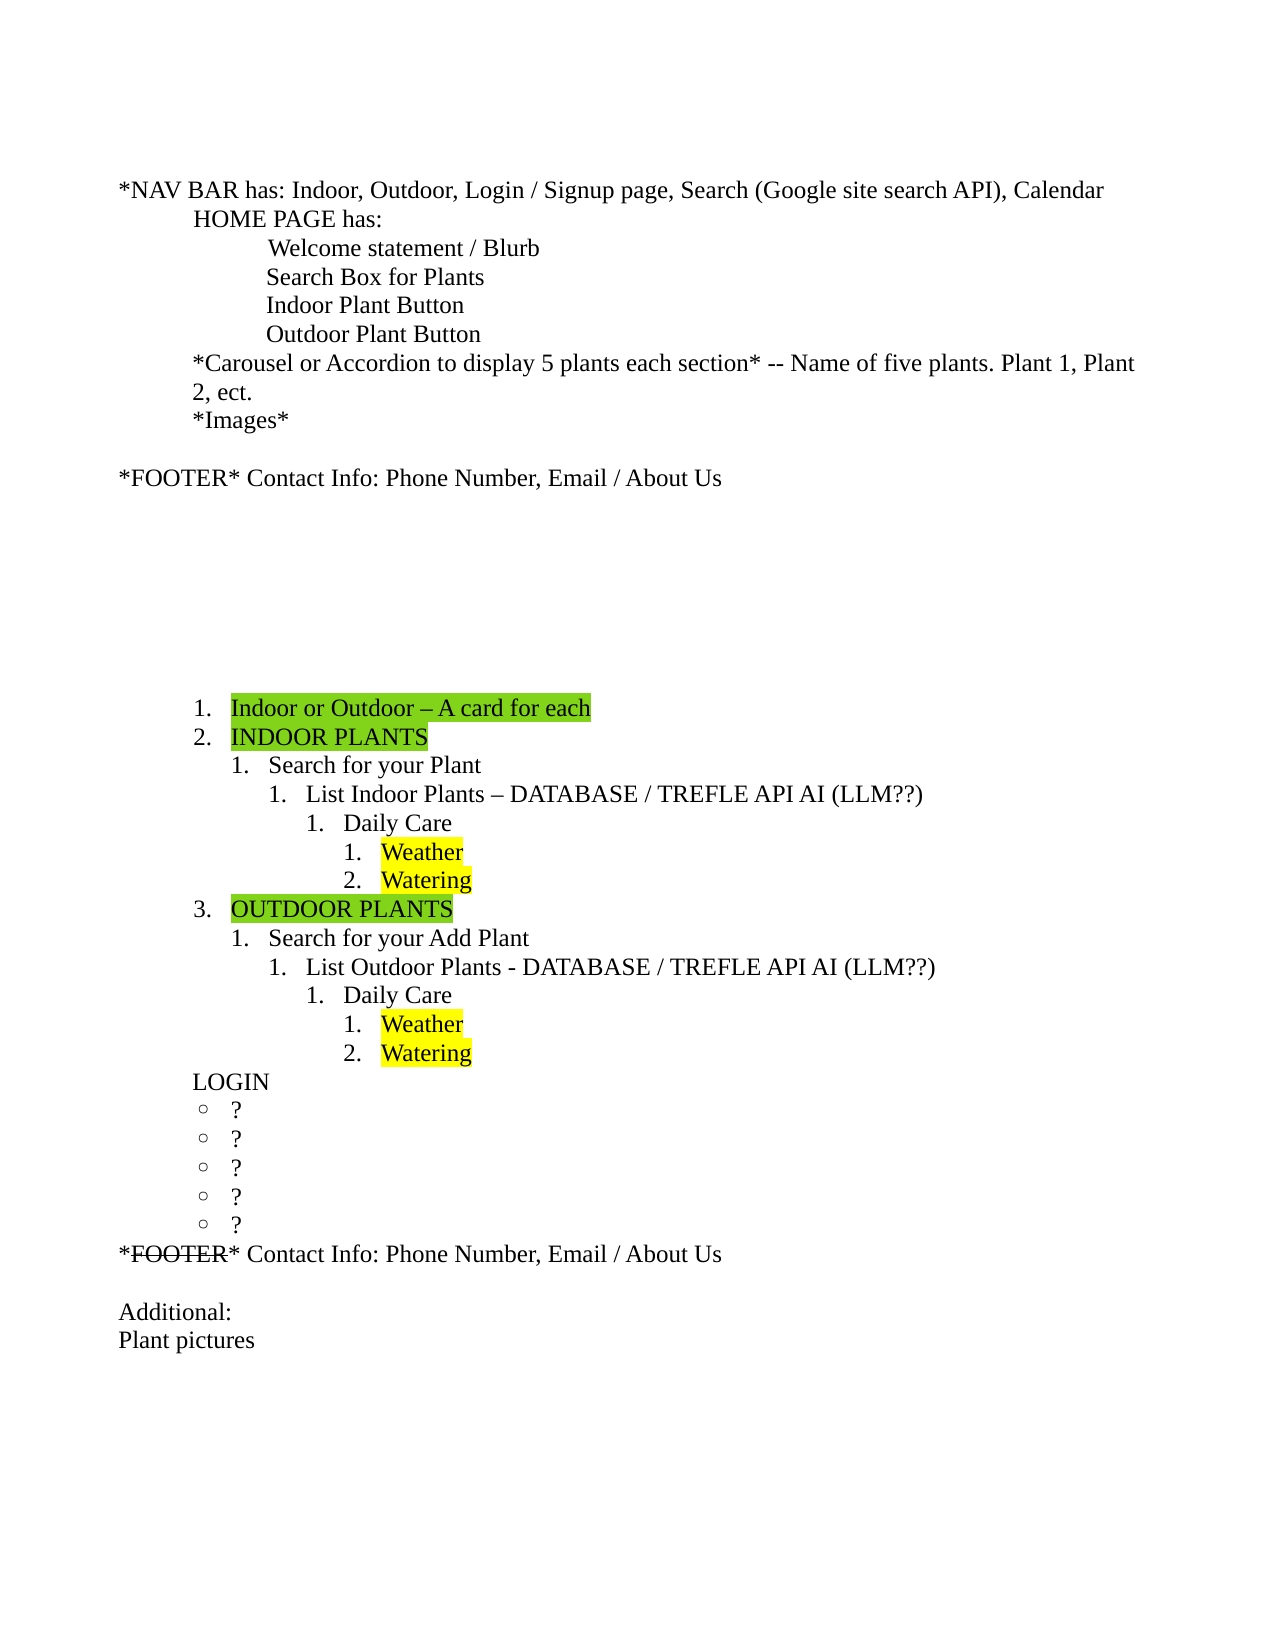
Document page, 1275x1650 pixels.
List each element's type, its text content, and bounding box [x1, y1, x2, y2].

list Weather [343, 1009, 1157, 1038]
list List Indoor Plants – DATABASE / TREFLE API AI (LLM??) [268, 779, 1157, 808]
text *Images* [192, 406, 1157, 434]
list ? [193, 1096, 1157, 1124]
list Watering [343, 1038, 1157, 1067]
text Welcome statement / Blurb [118, 233, 1157, 262]
text *FOOTER* Contact Info: Phone Number, Email / About Us [118, 463, 1157, 492]
list ? [193, 1211, 1157, 1239]
text Search Box for Plants [266, 262, 1157, 291]
list Daily Care [306, 808, 1157, 837]
list List Outdoor Plants - DATABASE / TREFLE API AI (LLM??) [268, 952, 1157, 981]
list Search for your Plant [231, 751, 1157, 779]
text LOGIN [192, 1067, 1157, 1096]
text Additional: [118, 1297, 1157, 1326]
list Daily Care [306, 981, 1157, 1009]
text Outdoor Plant Button [266, 319, 1157, 348]
text *Carousel or Accordion to display 5 plants each section* -- Name of five plants. Plant 1, Plant 2, ect. [192, 348, 1157, 406]
list ? [193, 1124, 1157, 1153]
list Watering [343, 866, 1157, 894]
text HOME PAGE has: [118, 204, 1157, 233]
list ? [193, 1182, 1157, 1211]
list Indoor or Outdoor – A card for each [193, 693, 1157, 722]
text Plant pictures [118, 1326, 1157, 1354]
text *NAV BAR has: Indoor, Outdoor, Login / Signup page, Search (Google site search API), Calendar [118, 176, 1157, 204]
list Search for your Add Plant [231, 923, 1157, 952]
text Indoor Plant Button [266, 291, 1157, 319]
list INDOOR PLANTS [193, 722, 1157, 751]
text *FOOTER* Contact Info: Phone Number, Email / About Us [118, 1239, 1157, 1268]
list Weather [343, 837, 1157, 866]
list OUTDOOR PLANTS [193, 894, 1157, 923]
list ? [193, 1153, 1157, 1182]
